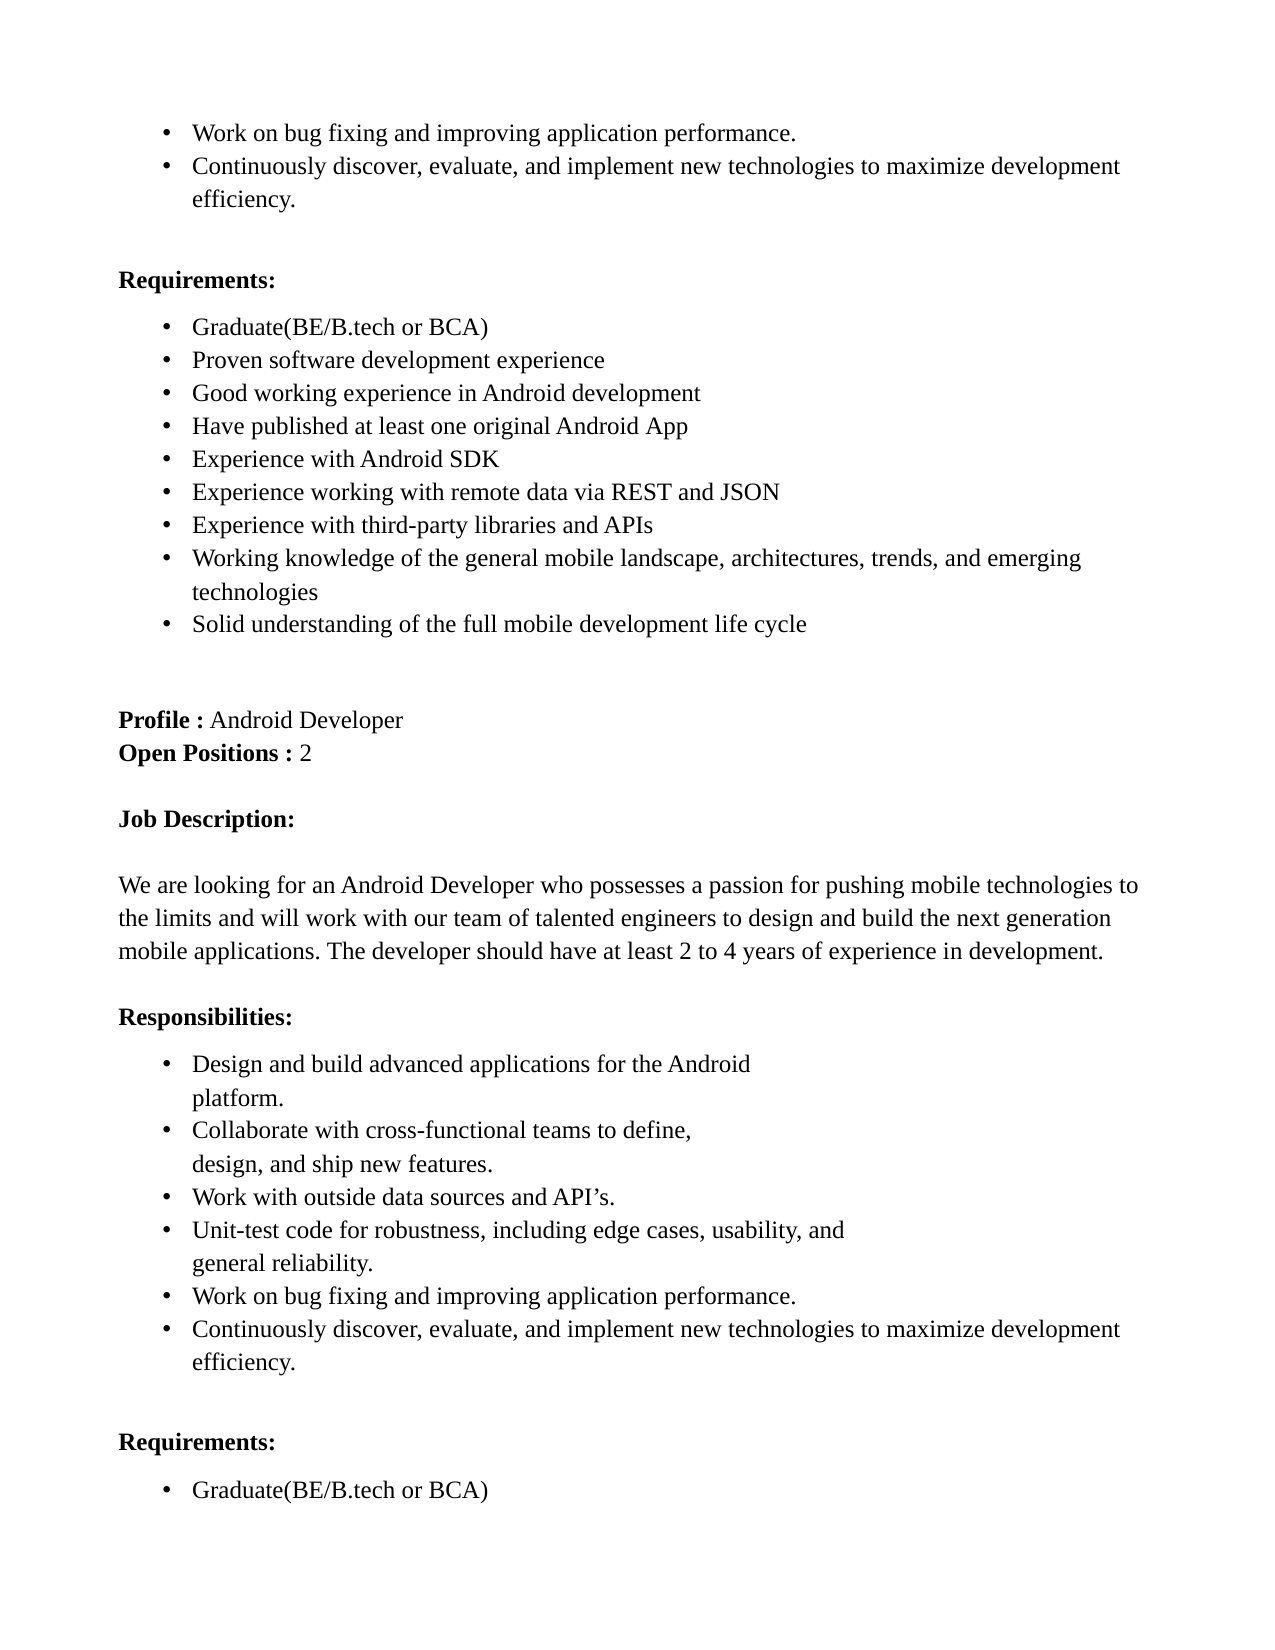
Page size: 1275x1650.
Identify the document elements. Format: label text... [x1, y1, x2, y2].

list Graduate(BE/B.tech or BCA) [162, 312, 1157, 341]
list Continuously discover, evaluate, and implement new technologies to maximize development efficiency. [162, 1314, 1157, 1376]
text Profile : Android Developer [118, 705, 1157, 733]
text Requirements: [118, 1394, 1157, 1456]
list Collaborate with cross-functional teams to define, design, and ship new features. [162, 1116, 1157, 1177]
list Experience with third-party libraries and APIs [162, 511, 1157, 539]
list Have published at least one original Android ​A​pp [162, 411, 1157, 440]
text Responsibilities: [118, 969, 1157, 1031]
list Experience working with remote data via REST and JSON [162, 477, 1157, 506]
list Graduate(BE/B.tech or BCA) [162, 1475, 1157, 1504]
list Unit-test code for robustness, including edge cases, usability, and general reliability. [162, 1215, 1157, 1276]
list Work on bug fixing and improving application performance. [162, 1281, 1157, 1309]
text Requirements: [118, 232, 1157, 293]
list Working knowledge of the general mobile landscape, architectures, trends, and emerging technologies [162, 543, 1157, 605]
list Continuously discover, evaluate, and implement new technologies to maximize development efficiency. [162, 151, 1157, 213]
list Solid understanding of the full mobile development life cycle [162, 609, 1157, 638]
list Work on bug fixing and improving application performance. [162, 118, 1157, 147]
list Experience with Android SDK [162, 444, 1157, 473]
list Proven software development experience [162, 345, 1157, 374]
list Work with outside data sources and API’s. [162, 1182, 1157, 1210]
list Design and build advanced applications for the Android platform. [162, 1049, 1157, 1111]
list Good working experience in Android development [162, 378, 1157, 407]
text J​ob Description​: [118, 771, 1157, 833]
text We are looking for an Android Developer who possesses a passion for pushing mobile technologies to the limits and will work with our team of talented engineers to design and build the next generation mobile applications.​ The developer should have at least 2 to 4 years of experience in development. [118, 837, 1157, 965]
text Open Positions : 2 [118, 738, 1157, 767]
